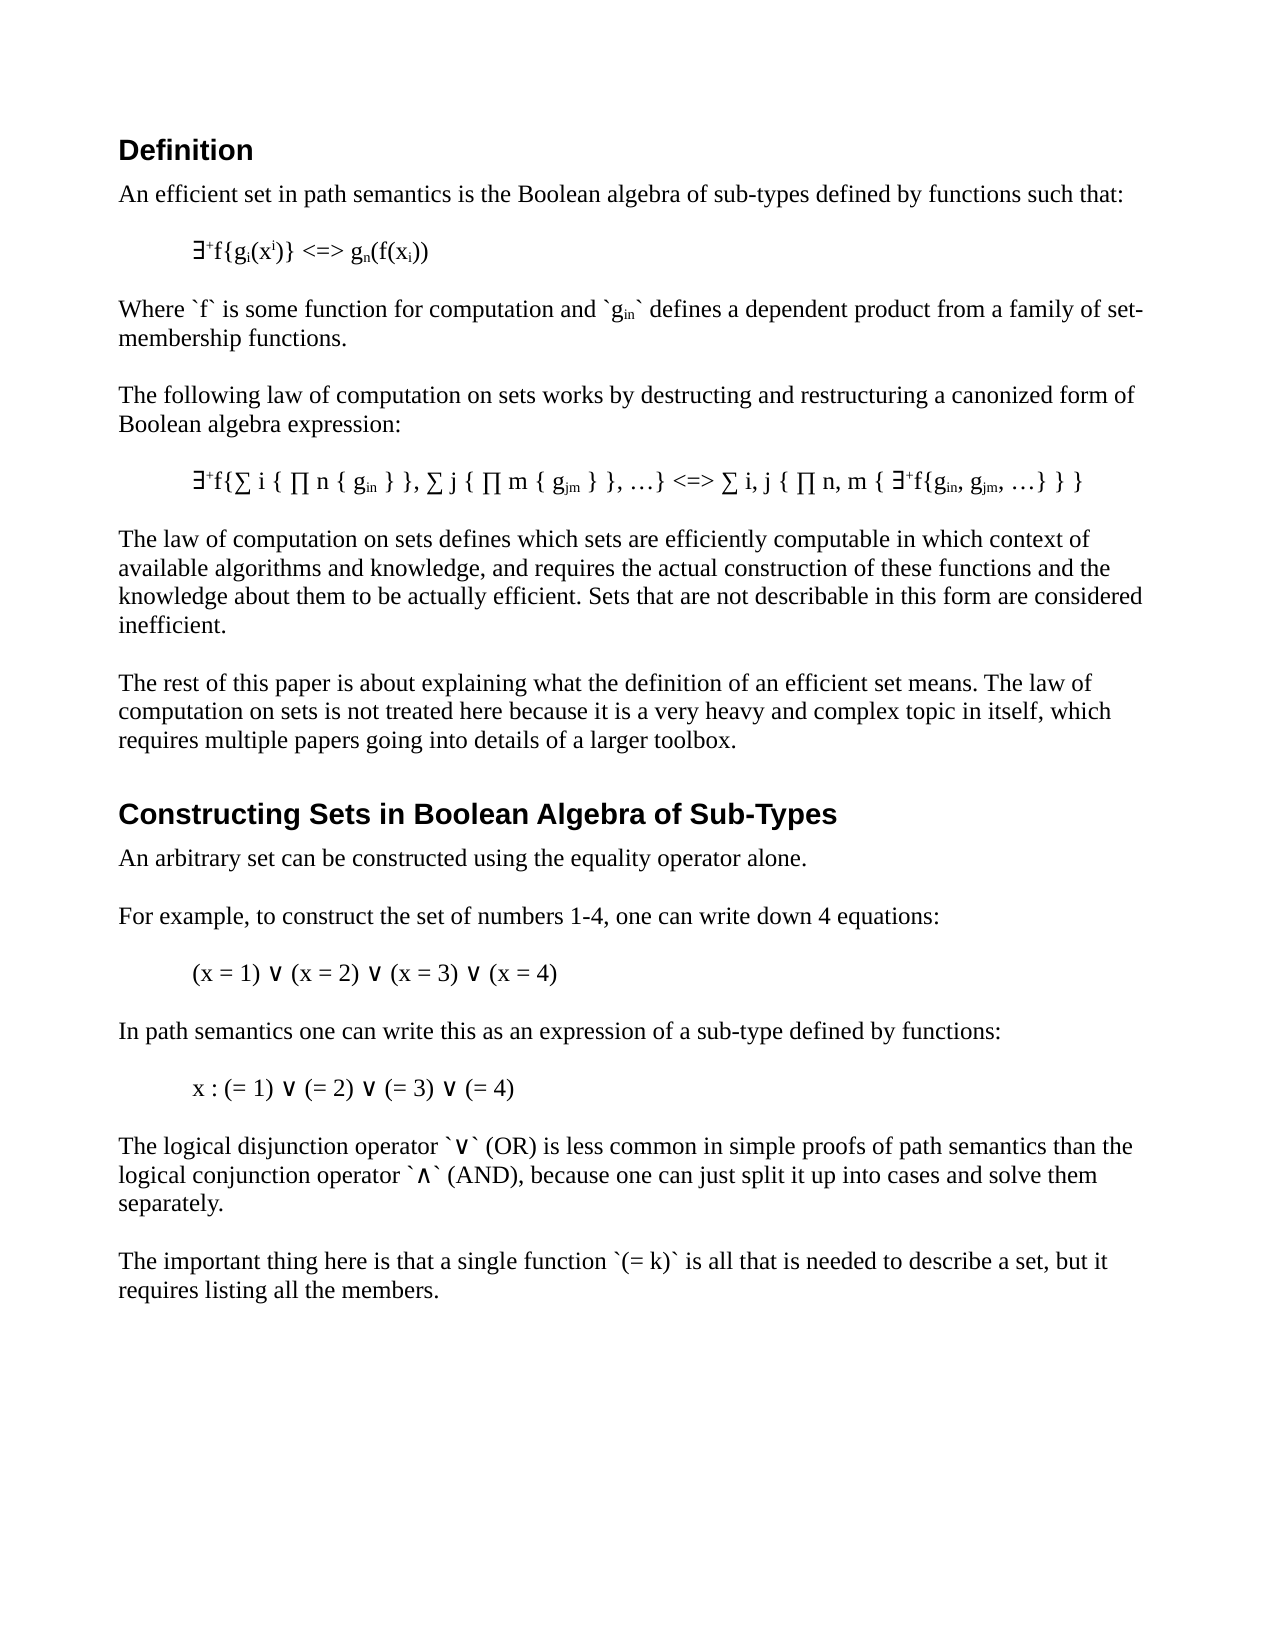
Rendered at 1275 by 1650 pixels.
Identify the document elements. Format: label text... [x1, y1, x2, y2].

text The important thing here is that a single function `(= k)` is all that is needed to describe a set, but it requires listing all the members. [118, 1246, 1157, 1303]
text ∃+f{gi(xi)} <=> gn(f(xi)) [118, 236, 1157, 265]
text Where `f` is some function for computation and `gin` defines a dependent product from a family of set-membership functions. [118, 294, 1157, 351]
text The logical disjunction operator `∨` (OR) is less common in simple proofs of path semantics than the logical conjunction operator `∧` (AND), because one can just split it up into cases and solve them separately. [118, 1131, 1157, 1217]
text The law of computation on sets defines which sets are efficiently computable in which context of available algorithms and knowledge, and requires the actual construction of these functions and the knowledge about them to be actually efficient. Sets that are not describable in this form are considered inefficient. [118, 524, 1157, 639]
subtitle Definition [118, 133, 1157, 166]
text An arbitrary set can be constructed using the equality operator alone. [118, 843, 1157, 872]
text ∃+f{∑ i { ∏ n { gin } }, ∑ j { ∏ m { gjm } }, …} <=> ∑ i, j { ∏ n, m { ∃+f{gin, gjm, …} } } [118, 466, 1157, 495]
text In path semantics one can write this as an expression of a sub-type defined by functions: [118, 1016, 1157, 1045]
text The rest of this paper is about explaining what the definition of an efficient set means. The law of computation on sets is not treated here because it is a very heavy and complex topic in itself, which requires multiple papers going into details of a larger toolbox. [118, 668, 1157, 754]
text (x = 1) ∨ (x = 2) ∨ (x = 3) ∨ (x = 4) [118, 958, 1157, 987]
subtitle Constructing Sets in Boolean Algebra of Sub-Types [118, 797, 1157, 831]
text The following law of computation on sets works by destructing and restructuring a canonized form of Boolean algebra expression: [118, 380, 1157, 438]
text An efficient set in path semantics is the Boolean algebra of sub-types defined by functions such that: [118, 179, 1157, 208]
text For example, to construct the set of numbers 1-4, one can write down 4 equations: [118, 901, 1157, 930]
text x : (= 1) ∨ (= 2) ∨ (= 3) ∨ (= 4) [118, 1073, 1157, 1102]
